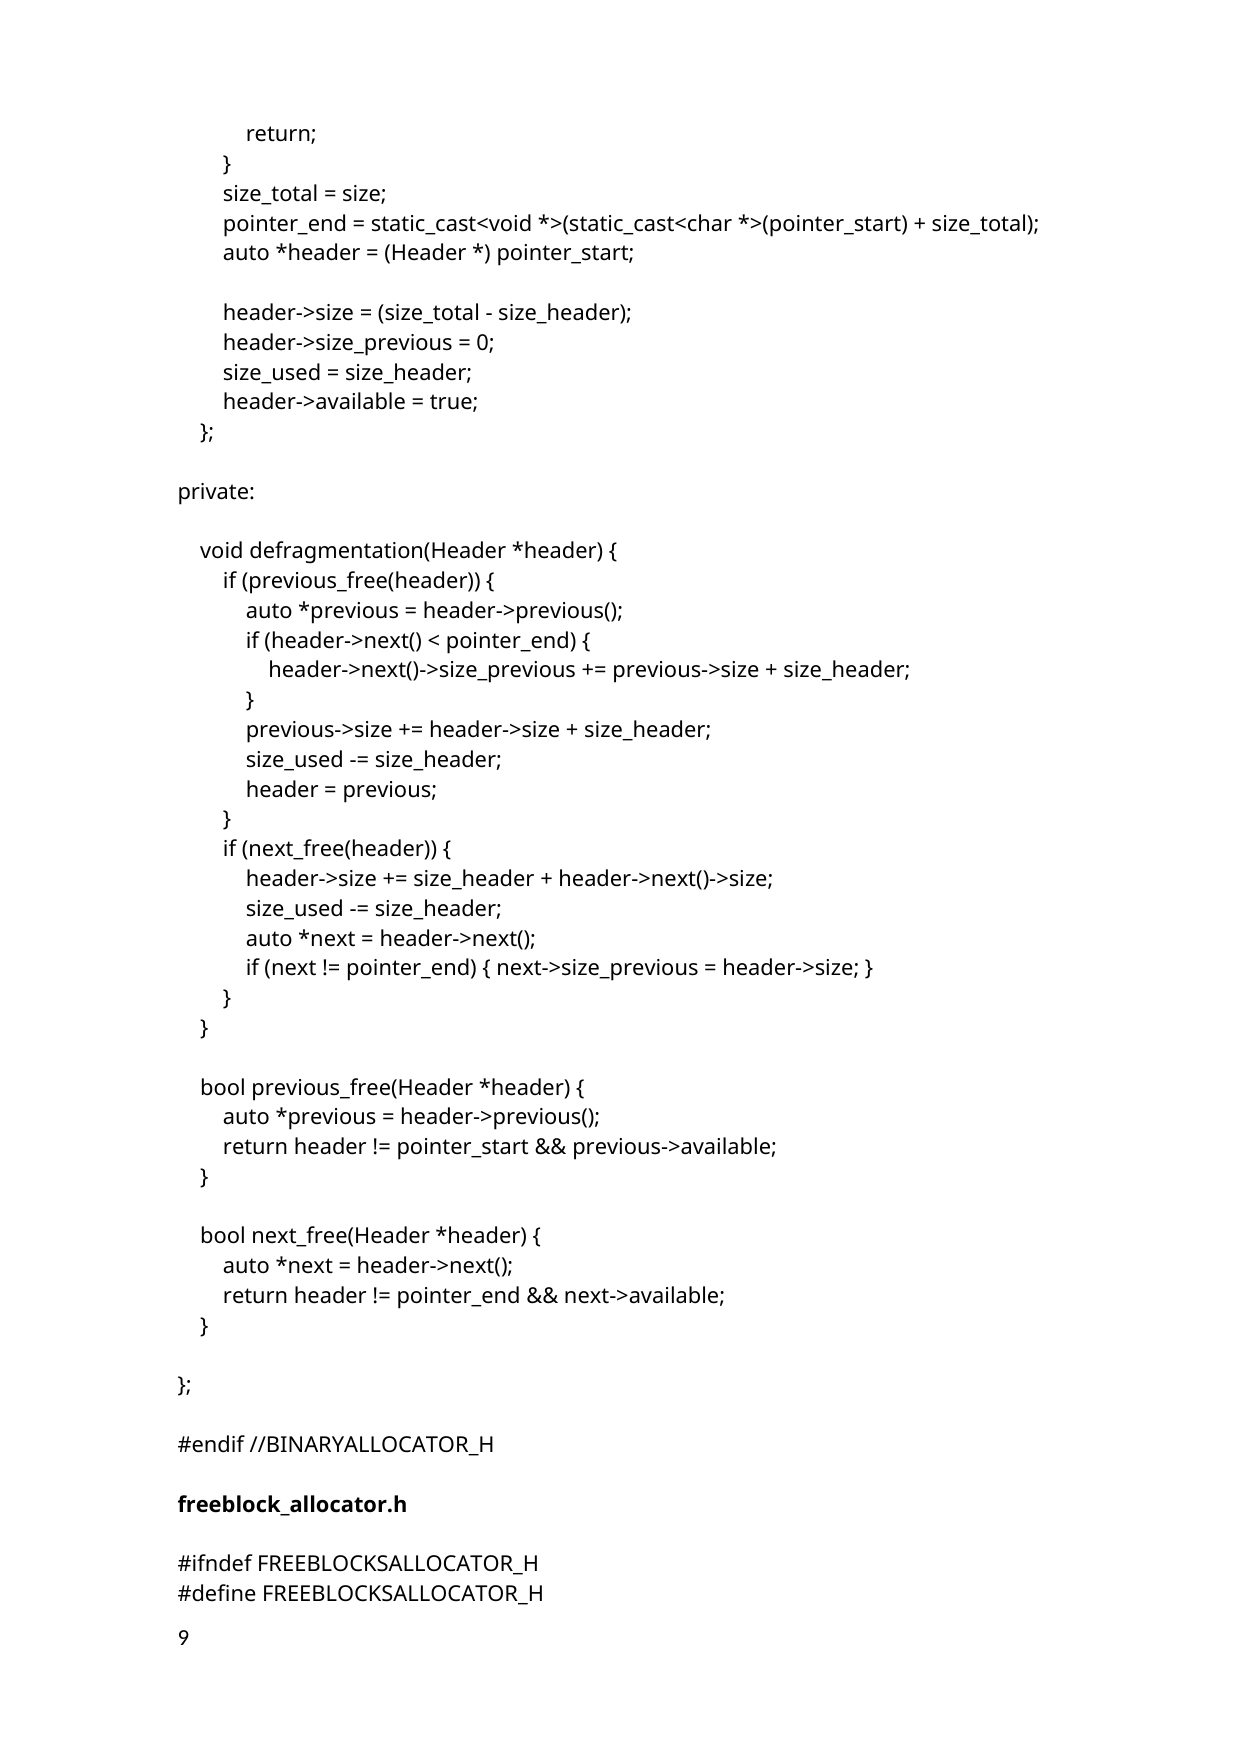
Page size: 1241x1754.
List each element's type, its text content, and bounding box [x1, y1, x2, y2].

text #define FREEBLOCKSALLOCATOR_H [177, 1578, 1152, 1608]
text pointer_end = static_cast<void *>(static_cast<char *>(pointer_start) + size_total); [177, 207, 1152, 237]
text } [177, 1161, 1152, 1191]
text if (next != pointer_end) { next->size_previous = header->size; } [177, 952, 1152, 982]
text size_used = size_header; [177, 356, 1152, 386]
text header->size_previous = 0; [177, 327, 1152, 356]
text private: [177, 476, 1152, 505]
text auto *previous = header->previous(); [177, 595, 1152, 624]
text auto *previous = header->previous(); [177, 1101, 1152, 1131]
text } [177, 148, 1152, 178]
text #endif //BINARYALLOCATOR_H [177, 1429, 1152, 1459]
text auto *next = header->next(); [177, 1250, 1152, 1280]
text } [177, 1012, 1152, 1042]
text header = previous; [177, 773, 1152, 803]
text previous->size += header->size + size_header; [177, 714, 1152, 744]
text auto *header = (Header *) pointer_start; [177, 237, 1152, 267]
text } [177, 803, 1152, 833]
text header->next()->size_previous += previous->size + size_header; [177, 654, 1152, 684]
text if (next_free(header)) { [177, 833, 1152, 863]
text return header != pointer_end && next->available; [177, 1280, 1152, 1310]
text header->size = (size_total - size_header); [177, 297, 1152, 327]
text }; [177, 1369, 1152, 1399]
text return; [177, 118, 1152, 148]
text header->size += size_header + header->next()->size; [177, 863, 1152, 893]
text } [177, 684, 1152, 714]
text } [177, 982, 1152, 1012]
text size_used -= size_header; [177, 744, 1152, 773]
text if (header->next() < pointer_end) { [177, 624, 1152, 654]
text auto *next = header->next(); [177, 922, 1152, 952]
text #ifndef FREEBLOCKSALLOCATOR_H [177, 1548, 1152, 1578]
text freeblock_allocator.h [177, 1488, 1152, 1518]
text }; [177, 416, 1152, 446]
text bool next_free(Header *header) { [177, 1220, 1152, 1250]
text header->available = true; [177, 386, 1152, 416]
text } [177, 1310, 1152, 1339]
text bool previous_free(Header *header) { [177, 1071, 1152, 1101]
text return header != pointer_start && previous->available; [177, 1131, 1152, 1161]
text if (previous_free(header)) { [177, 565, 1152, 595]
text size_total = size; [177, 178, 1152, 207]
text size_used -= size_header; [177, 893, 1152, 922]
text void defragmentation(Header *header) { [177, 535, 1152, 565]
